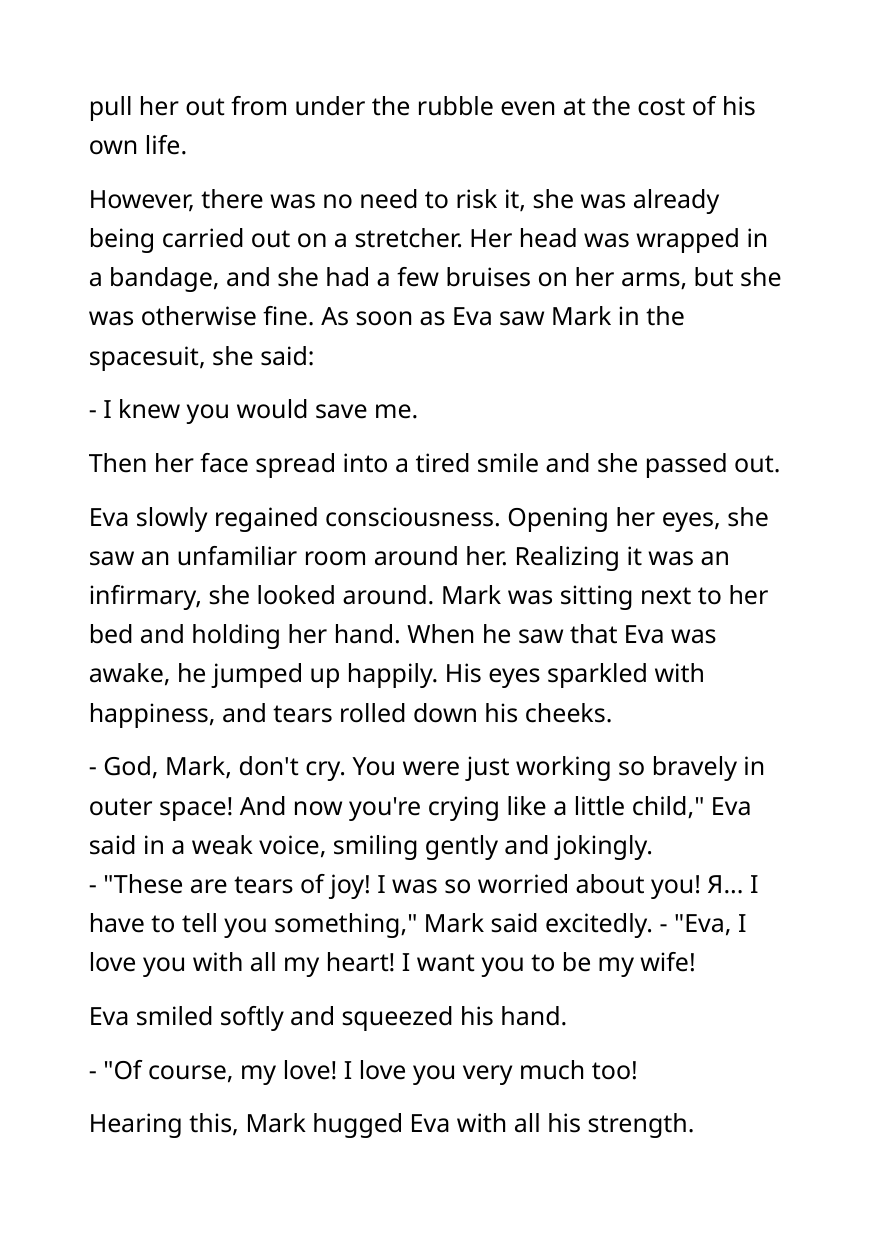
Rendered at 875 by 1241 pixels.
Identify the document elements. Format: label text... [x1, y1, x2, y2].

text - I knew you would save me. [88, 392, 786, 426]
text Hearing this, Mark hugged Eva with all his strength. [88, 1106, 786, 1140]
text - God, Mark, don't cry. You were just working so bravely in outer space! And now you're crying like a little child," Eva said in a weak voice, smiling gently and jokingly. [88, 749, 786, 861]
text - "These are tears of joy! I was so worried about you! Я... I have to tell you something," Mark said excitedly. - "Eva, I love you with all my heart! I want you to be my wife! [88, 866, 786, 979]
text Then her face spread into a tired smile and she passed out. [88, 446, 786, 480]
text pull her out from under the rubble even at the cost of his own life. [88, 88, 786, 162]
text Eva slowly regained consciousness. Opening her eyes, she saw an unfamiliar room around her. Realizing it was an infirmary, she looked around. Mark was sitting next to her bed and holding her hand. When he saw that Eva was awake, he jumped up happily. His eyes sparkled with happiness, and tears rolled down his cheeks. [88, 499, 786, 729]
text However, there was no need to risk it, she was already being carried out on a stretcher. Her head was wrapped in a bandage, and she had a few bruises on her arms, but she was otherwise fine. As soon as Eva saw Mark in the spacesuit, she said: [88, 181, 786, 372]
text - "Of course, my love! I love you very much too! [88, 1052, 786, 1086]
text Eva smiled softly and squeezed his hand. [88, 998, 786, 1033]
